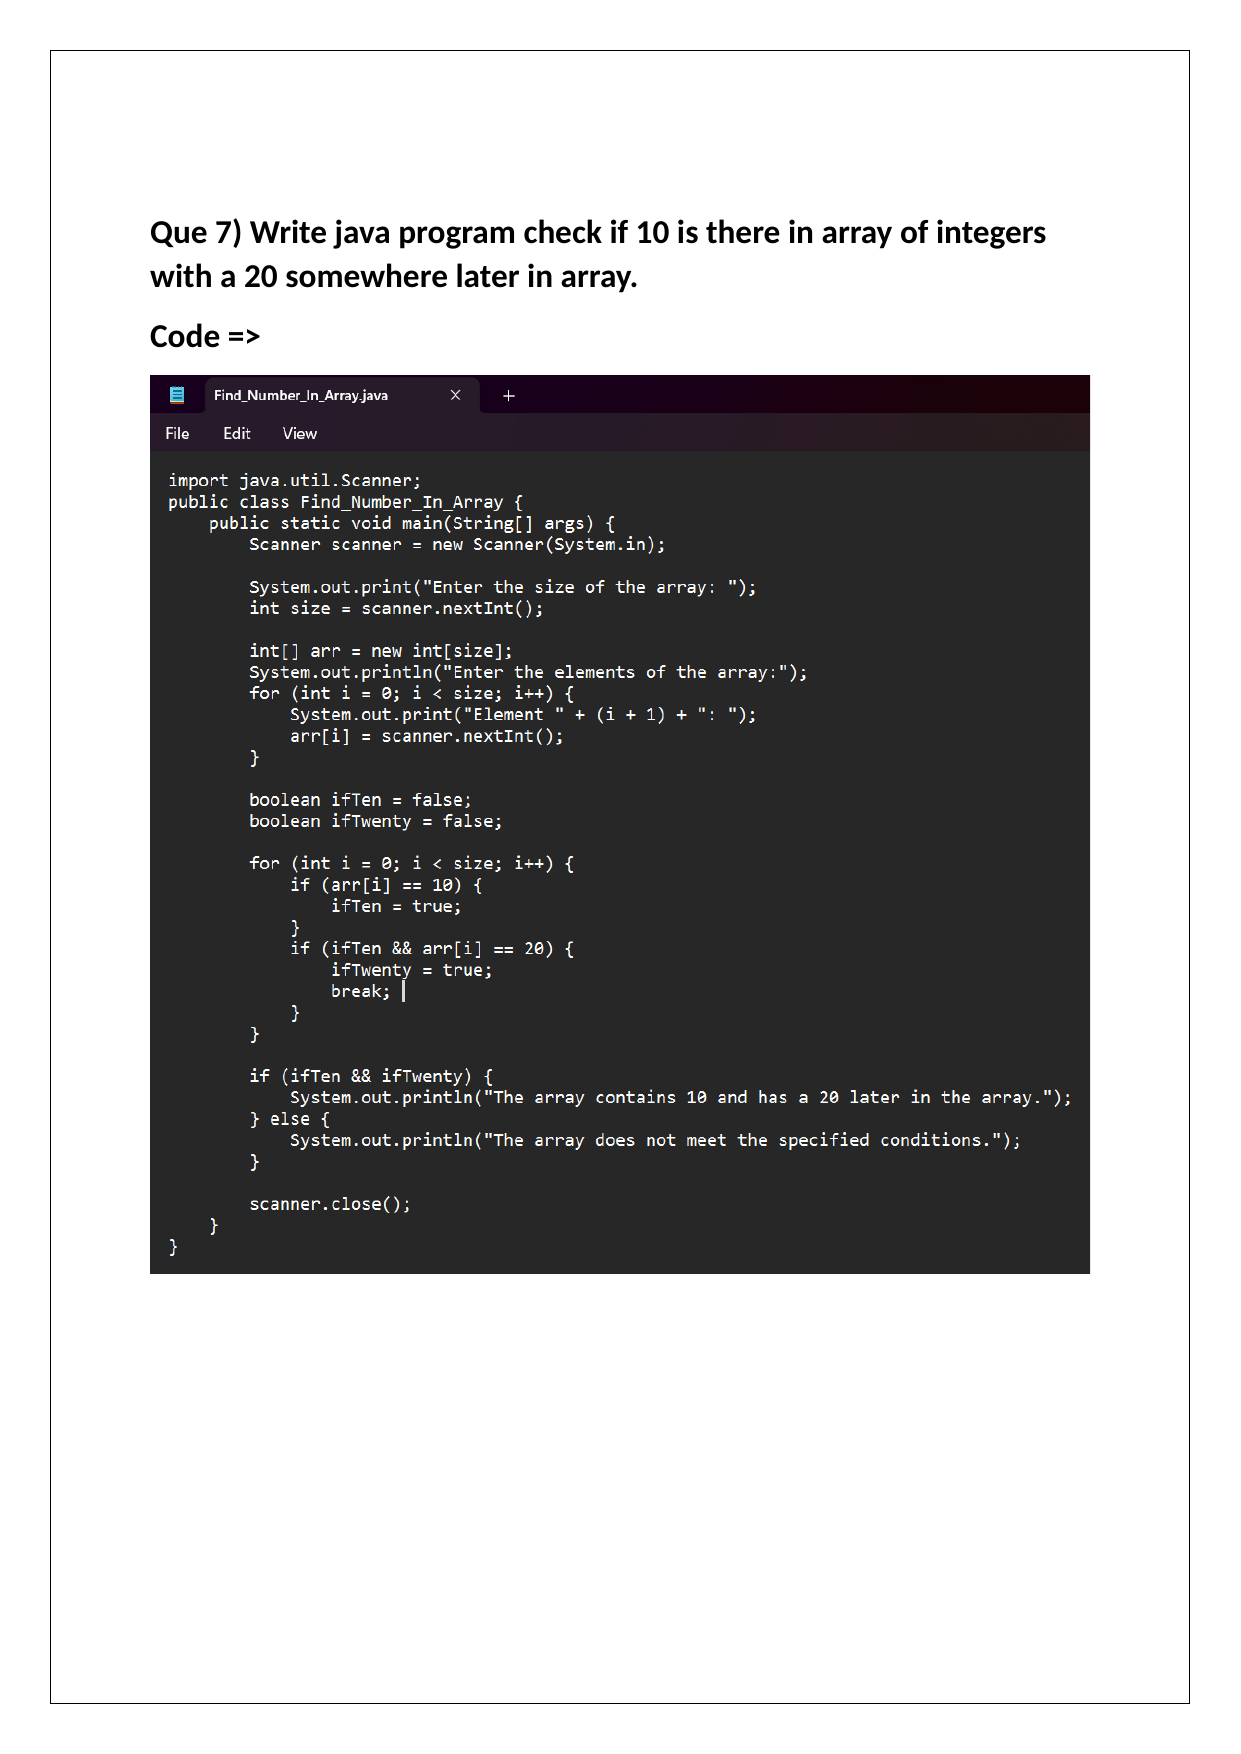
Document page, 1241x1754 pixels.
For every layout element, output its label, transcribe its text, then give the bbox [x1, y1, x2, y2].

text Code => [150, 315, 1090, 356]
text Que 7) Write java program check if 10 is there in array of integers with a 20 somewhere later in array. [150, 211, 1090, 295]
picture [150, 375, 1091, 1274]
